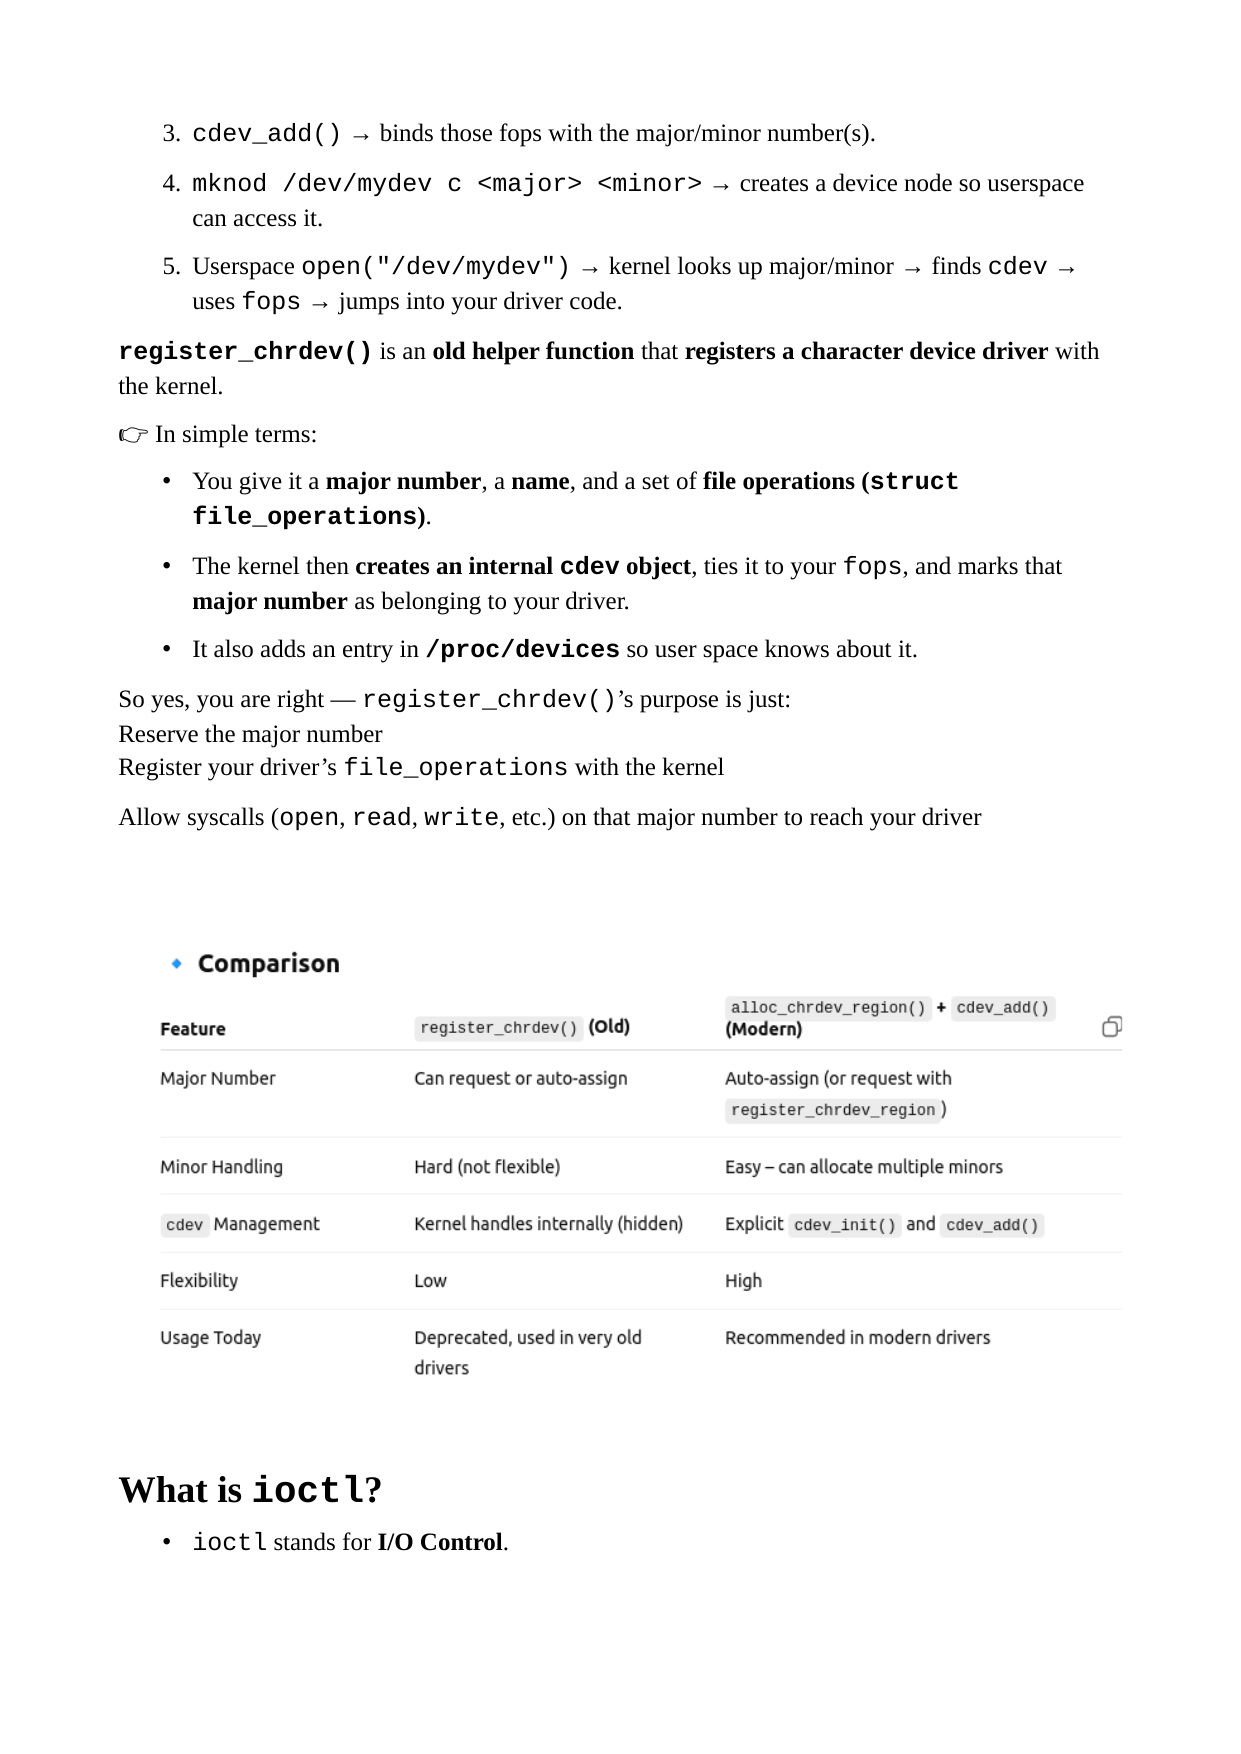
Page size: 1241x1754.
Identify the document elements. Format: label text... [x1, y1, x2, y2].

text Allow syscalls (open, read, write, etc.) on that major number to reach your driver [118, 802, 1122, 833]
picture [118, 928, 1123, 1396]
list You give it a major number, a name, and a set of file operations (struct file_operations). [162, 466, 1122, 532]
list The kernel then creates an internal cdev object, ties it to your fops, and marks that major number as belonging to your driver. [162, 551, 1122, 615]
subtitle What is ioctl? [118, 1468, 1122, 1514]
text register_chrdev() is an old helper function that registers a character device driver with the kernel. [118, 336, 1122, 400]
list ioctl stands for I/O Control. [162, 1527, 1122, 1557]
list Userspace open("/dev/mydev") → kernel looks up major/minor → finds cdev → uses fops → jumps into your driver code. [162, 251, 1122, 317]
list It also adds an entry in /proc/devices so user space knows about it. [162, 634, 1122, 665]
list cdev_add() → binds those fops with the major/minor number(s). [162, 118, 1122, 149]
text 👉 In simple terms: [118, 419, 1122, 447]
text So yes, you are right — register_chrdev()’s purpose is just: Reserve the major number Register your driver’s file_operations with the kernel [118, 684, 1122, 783]
list mknod /dev/mydev c <major> <minor> → creates a device node so userspace can access it. [162, 168, 1122, 232]
